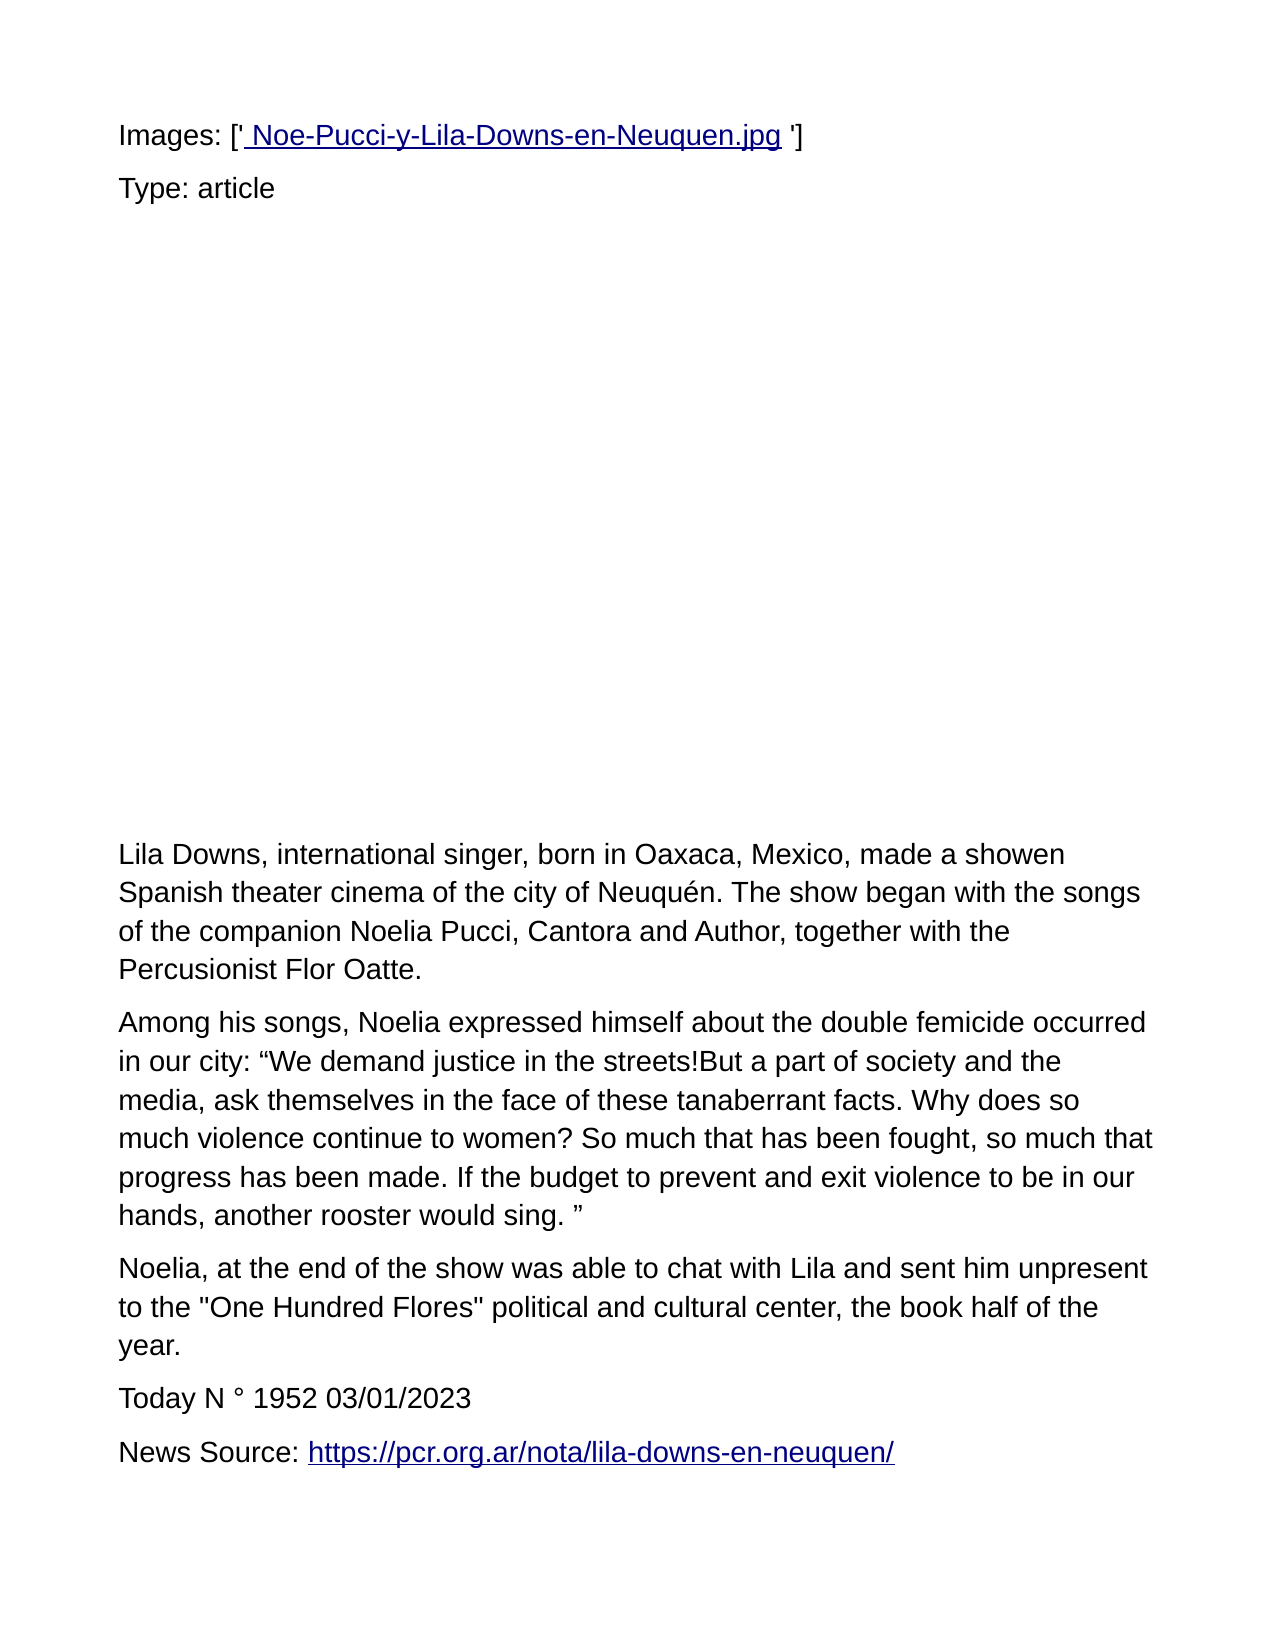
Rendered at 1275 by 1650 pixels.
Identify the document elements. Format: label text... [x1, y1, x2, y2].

text Type: article [118, 171, 1157, 205]
text News Source: https://pcr.org.ar/nota/lila-downs-en-neuquen/ [118, 1435, 1157, 1468]
text Images: [' Noe-Pucci-y-Lila-Downs-en-Neuquen.jpg '] [118, 118, 1157, 152]
text Noelia, at the end of the show was able to chat with Lila and sent him unpresent to the "One Hundred Flores" political and cultural center, the book half of the year. [118, 1251, 1157, 1362]
text Among his songs, Noelia expressed himself about the double femicide occurred in our city: “We demand justice in the streets!But a part of society and the media, ask themselves in the face of these tanaberrant facts. Why does so much violence continue to women? So much that has been fought, so much that progress has been made. If the budget to prevent and exit violence to be in our hands, another rooster would sing. ” [118, 1006, 1157, 1232]
text Lila Downs, international singer, born in Oaxaca, Mexico, made a showen Spanish theater cinema of the city of Neuquén. The show began with the songs of the companion Noelia Pucci, Cantora and Author, together with the Percusionist Flor Oatte. [118, 224, 1157, 986]
text Today N ° 1952 03/01/2023 [118, 1382, 1157, 1415]
